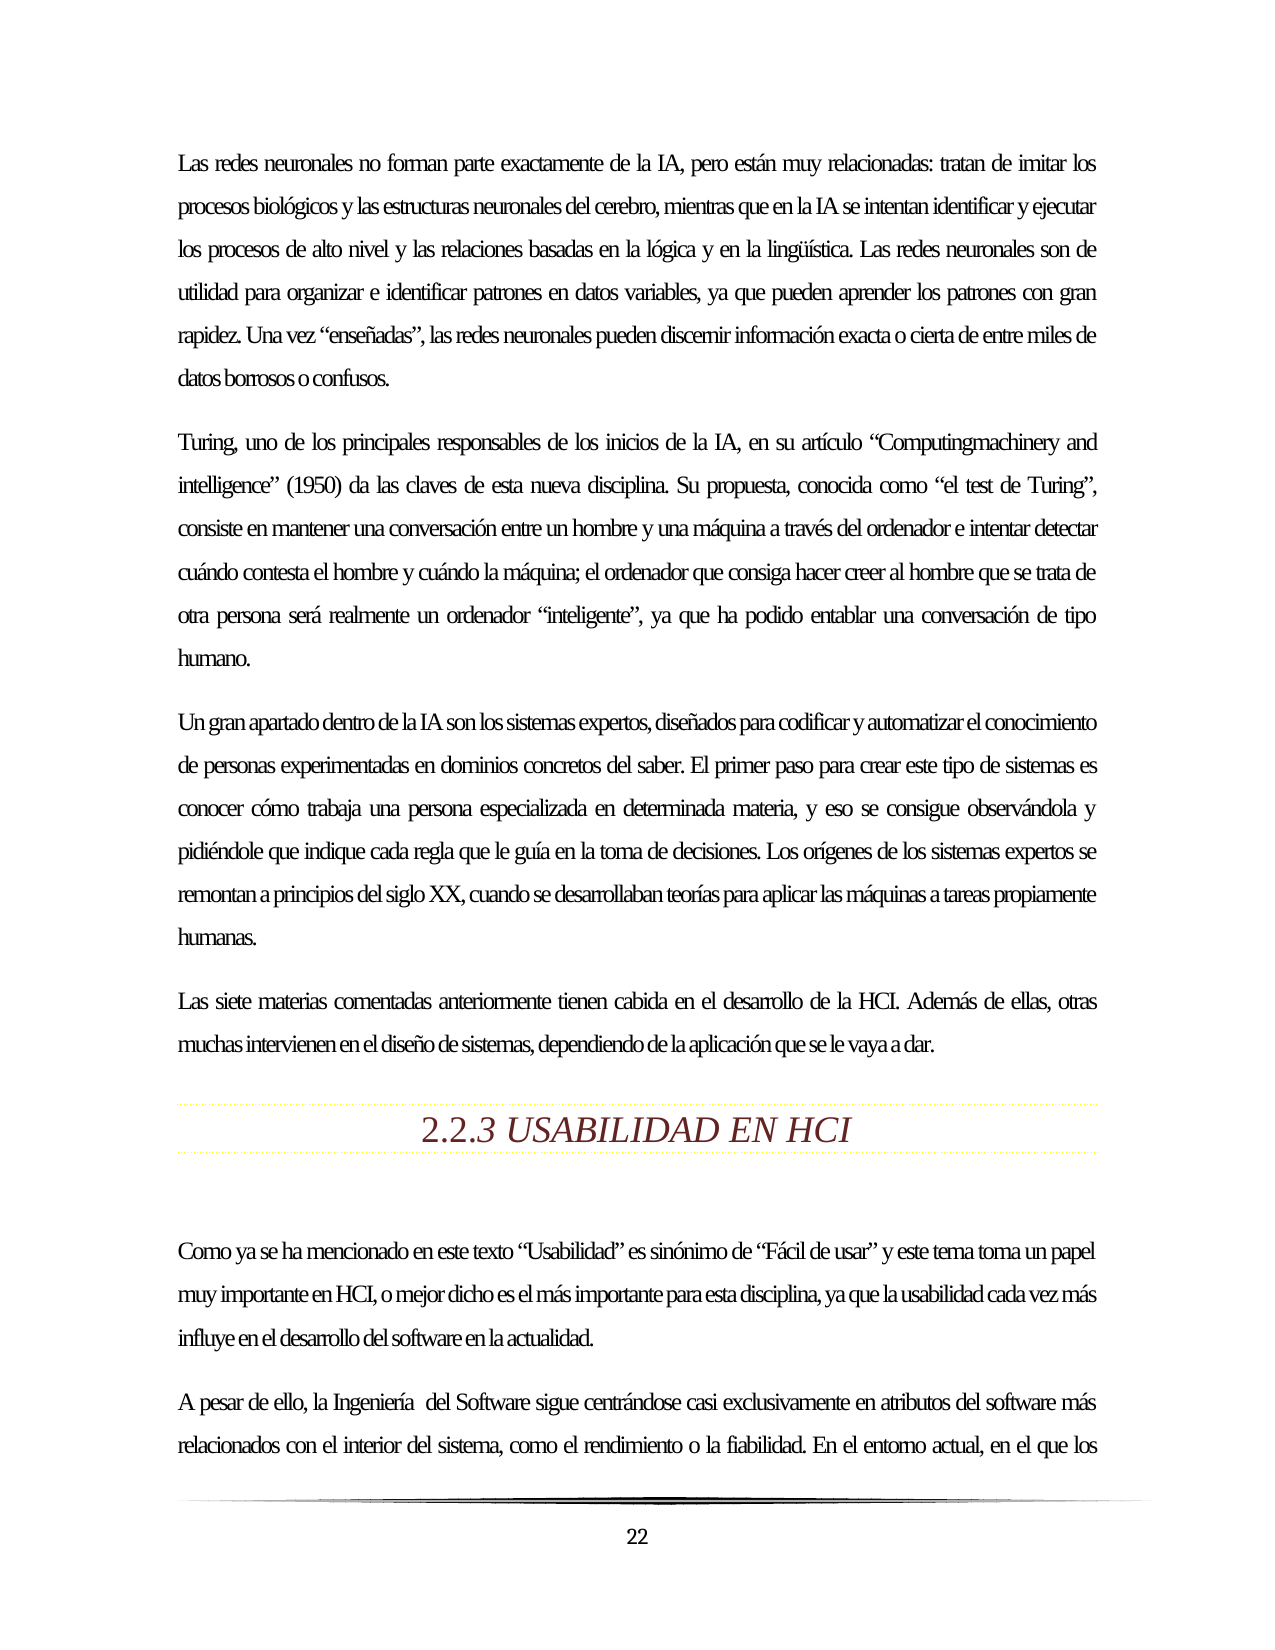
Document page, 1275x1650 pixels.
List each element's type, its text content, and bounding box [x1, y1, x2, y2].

text Las redes neuronales no forman parte exactamente de la IA, pero están muy relacionadas: tratan de imitar los procesos biológicos y las estructuras neuronales del cerebro, mientras que en la IA se intentan identificar y ejecutar los procesos de alto nivel y las relaciones basadas en la lógica y en la lingüística. Las redes neuronales son de utilidad para organizar e identificar patrones en datos variables, ya que pueden aprender los patrones con gran rapidez. Una vez “enseñadas”, las redes neuronales pueden discernir información exacta o cierta de entre miles de datos borrosos o confusos. [177, 148, 1098, 392]
text Como ya se ha mencionado en este texto “Usabilidad” es sinónimo de “Fácil de usar” y este tema toma un papel muy importante en HCI, o mejor dicho es el más importante para esta disciplina, ya que la usabilidad cada vez más influye en el desarrollo del software en la actualidad. [177, 1236, 1098, 1351]
text Turing, uno de los principales responsables de los inicios de la IA, en su artículo “Computingmachinery and intelligence” (1950) da las claves de esta nueva disciplina. Su propuesta, conocida como “el test de Turing”, consiste en mantener una conversación entre un hombre y una máquina a través del ordenador e intentar detectar cuándo contesta el hombre y cuándo la máquina; el ordenador que consiga hacer creer al hombre que se trata de otra persona será realmente un ordenador “inteligente”, ya que ha podido entablar una conversación de tipo humano. [177, 427, 1098, 672]
subtitle 2.2.3 Usabilidad en HCI [177, 1104, 1098, 1153]
text Un gran apartado dentro de la IA son los sistemas expertos, diseñados para codificar y automatizar el conocimiento de personas experimentadas en dominios concretos del saber. El primer paso para crear este tipo de sistemas es conocer cómo trabaja una persona especializada en determinada materia, y eso se consigue observándola y pidiéndole que indique cada regla que le guía en la toma de decisiones. Los orígenes de los sistemas expertos se remontan a principios del siglo XX, cuando se desarrollaban teorías para aplicar las máquinas a tareas propiamente humanas. [177, 707, 1098, 951]
picture [177, 1497, 1153, 1505]
text Las siete materias comentadas anteriormente tienen cabida en el desarrollo de la HCI. Además de ellas, otras muchas intervienen en el diseño de sistemas, dependiendo de la aplicación que se le vaya a dar. [177, 986, 1098, 1058]
text A pesar de ello, la Ingeniería del Software sigue centrándose casi exclusivamente en atributos del software más relacionados con el interior del sistema, como el rendimiento o la fiabilidad. En el entorno actual, en el que los [177, 1387, 1098, 1458]
